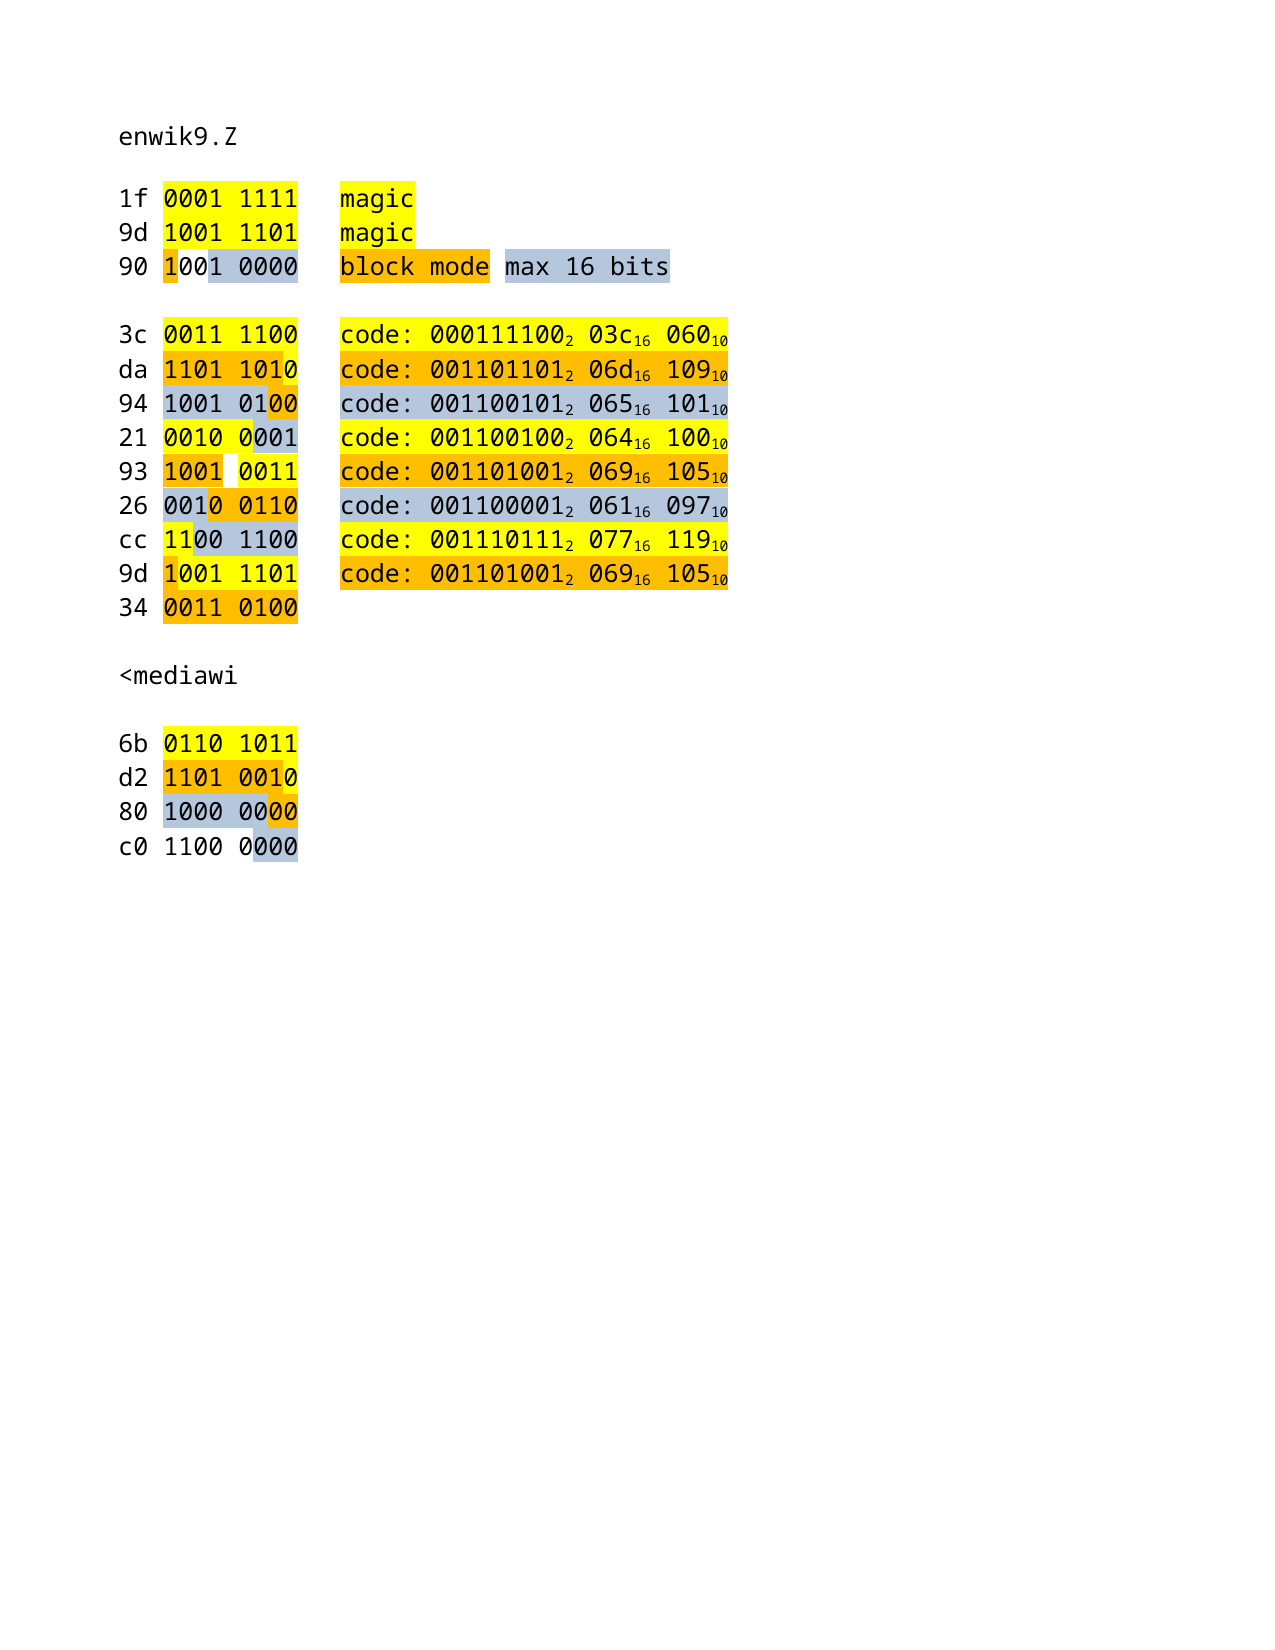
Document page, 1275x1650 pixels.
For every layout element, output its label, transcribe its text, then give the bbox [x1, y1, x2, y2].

text cc 1100 1100 code: 0011101112 07716 11910 [118, 522, 1157, 556]
text 1f 0001 1111 magic [118, 181, 1157, 215]
text 93 1001 0011 code: 0011010012 06916 10510 [118, 453, 1157, 487]
text 6b 0110 1011 [118, 726, 1157, 760]
text 34 0011 0100 [118, 590, 1157, 624]
text d2 1101 0010 [118, 760, 1157, 794]
text da 1101 1010 code: 0011011012 06d16 10910 [118, 351, 1157, 385]
text 9d 1001 1101 magic [118, 215, 1157, 249]
text 26 0010 0110 code: 0011000012 06116 09710 [118, 487, 1157, 522]
text 90 1001 0000 block mode max 16 bits [118, 249, 1157, 283]
text 80 1000 0000 [118, 794, 1157, 828]
text c0 1100 0000 [118, 828, 1157, 862]
text 94 1001 0100 code: 0011001012 06516 10110 [118, 385, 1157, 419]
text 3c 0011 1100 code: 0001111002 03c16 06010 [118, 317, 1157, 351]
text 9d 1001 1101 code: 0011010012 06916 10510 [118, 556, 1157, 590]
text <mediawi [118, 658, 1157, 692]
text enwik9.Z [118, 118, 1157, 152]
text 21 0010 0001 code: 0011001002 06416 10010 [118, 419, 1157, 453]
